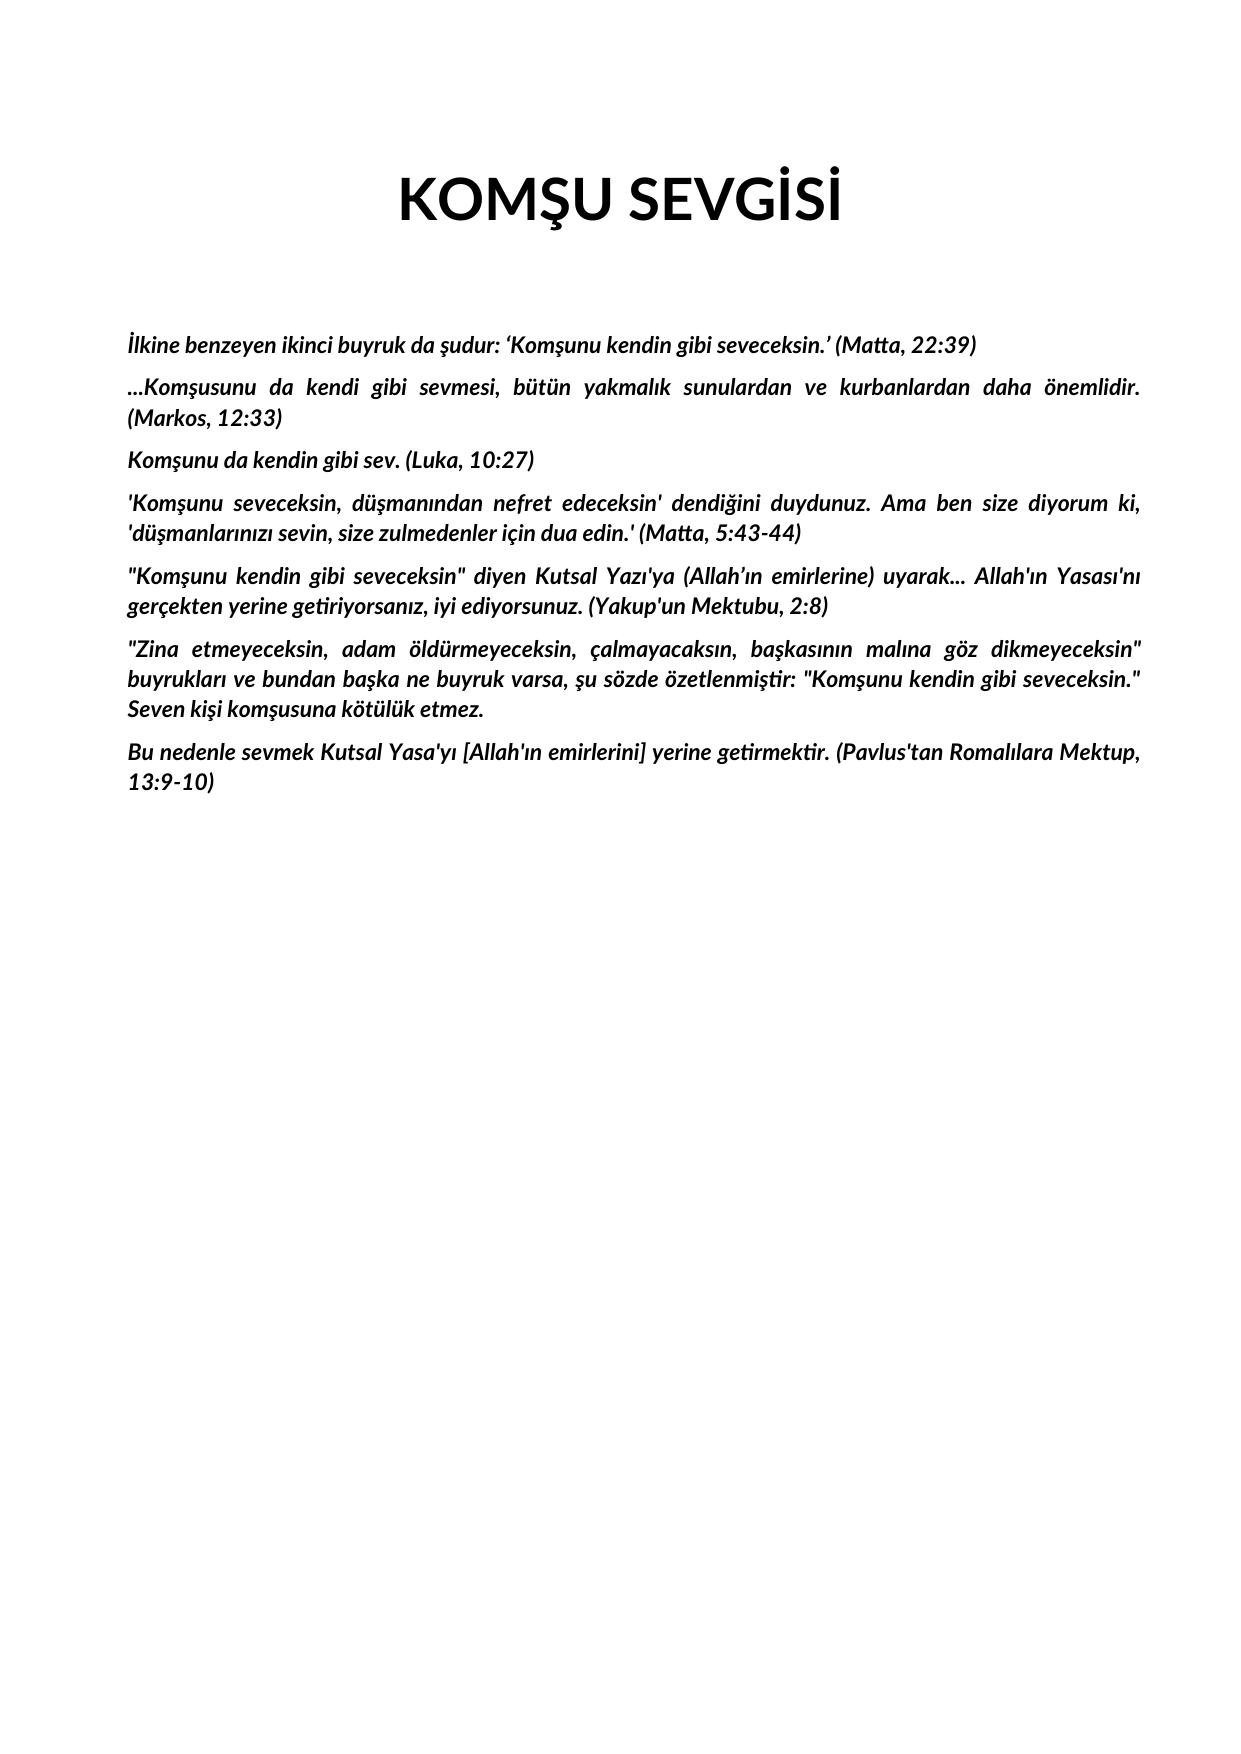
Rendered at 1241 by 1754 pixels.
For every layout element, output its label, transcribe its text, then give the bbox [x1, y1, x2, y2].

text Bu nedenle sevmek Kutsal Yasa'yı [Allah'ın emirlerini] yerine getirmektir. (Pavlus'tan Romalılara Mektup, 13:9-10) [127, 738, 1143, 795]
text "Zina etmeyeceksin, adam öldürmeyeceksin, çalmayacaksın, başkasının malına göz dikmeyeceksin" buyrukları ve bundan başka ne buyruk varsa, şu sözde özetlenmiştir: "Komşunu kendin gibi seveceksin." Seven kişi komşusuna kötülük etmez. [127, 634, 1143, 722]
text İlkine benzeyen ikinci buyruk da şudur: ‘Komşunu kendin gibi seveceksin.’ (Matta, 22:39) [127, 330, 1143, 358]
text Komşunu da kendin gibi sev. (Luka, 10:27) [127, 446, 1143, 473]
text 'Komşunu seveceksin, düşmanından nefret edeceksin' dendiğini duydunuz. Ama ben size diyorum ki, 'düşmanlarınızı sevin, size zulmedenler için dua edin.' (Matta, 5:43-44) [127, 489, 1143, 546]
text ...Komşusunu da kendi gibi sevmesi, bütün yakmalık sunulardan ve kurbanlardan daha önemlidir. (Markos, 12:33) [127, 373, 1143, 431]
text "Komşunu kendin gibi seveceksin" diyen Kutsal Yazı'ya (Allah’ın emirlerine) uyarak... Allah'ın Yasası'nı gerçekten yerine getiriyorsanız, iyi ediyorsunuz. (Yakup'un Mektubu, 2:8) [127, 562, 1143, 619]
subtitle KOMŞU SEVGİSİ [75, 162, 1165, 232]
